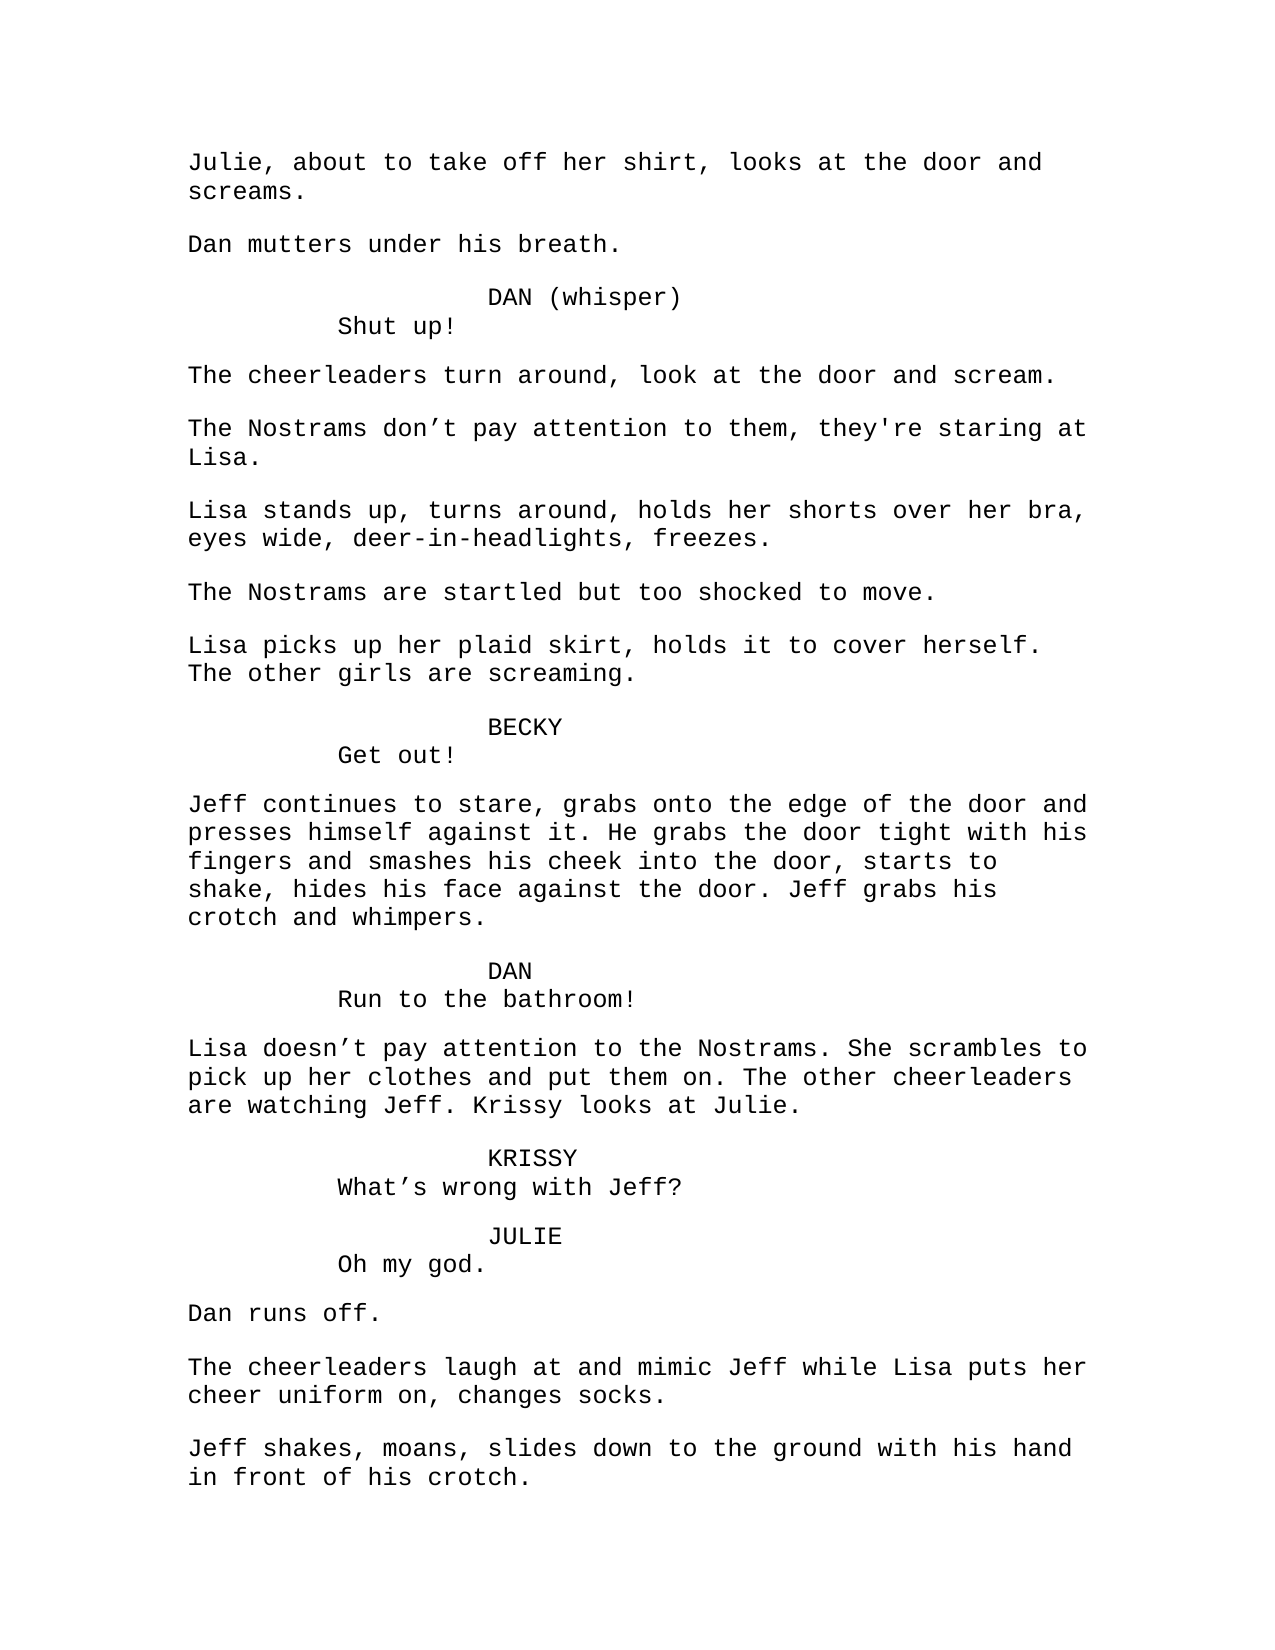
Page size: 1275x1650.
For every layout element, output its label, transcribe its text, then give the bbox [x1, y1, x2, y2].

text DAN (whisper) [187, 285, 1087, 313]
text The Nostrams are startled but too shocked to move. [187, 579, 1087, 607]
text Get out! [337, 742, 937, 771]
text Julie, about to take off her shirt, looks at the door and screams. [187, 150, 1087, 207]
text JULIE [187, 1223, 1087, 1252]
text Lisa stands up, turns around, holds her shorts over her bra, eyes wide, deer-in-headlights, freezes. [187, 497, 1087, 554]
text Run to the bathroom! [337, 987, 937, 1015]
text KRISSY [187, 1146, 1087, 1174]
text Oh my god. [337, 1252, 937, 1280]
text The cheerleaders laugh at and mimic Jeff while Lisa puts her cheer uniform on, changes socks. [187, 1354, 1087, 1411]
text The cheerleaders turn around, look at the door and scream. [187, 362, 1087, 391]
text Shut up! [337, 313, 937, 342]
text Lisa picks up her plaid skirt, holds it to cover herself. The other girls are screaming. [187, 632, 1087, 689]
text Dan mutters under his breath. [187, 232, 1087, 260]
text BECKY [187, 714, 1087, 742]
text What’s wrong with Jeff? [337, 1174, 937, 1202]
text Dan runs off. [187, 1301, 1087, 1329]
text The Nostrams don’t pay attention to them, they're staring at Lisa. [187, 416, 1087, 472]
text Jeff continues to stare, grabs onto the edge of the door and presses himself against it. He grabs the door tight with his fingers and smashes his cheek into the door, starts to shake, hides his face against the door. Jeff grabs his crotch and whimpers. [187, 792, 1087, 933]
text Jeff shakes, moans, slides down to the ground with his hand in front of his crotch. [187, 1436, 1087, 1492]
text DAN [187, 958, 1087, 987]
text Lisa doesn’t pay attention to the Nostrams. She scrambles to pick up her clothes and put them on. The other cheerleaders are watching Jeff. Krissy looks at Julie. [187, 1036, 1087, 1121]
